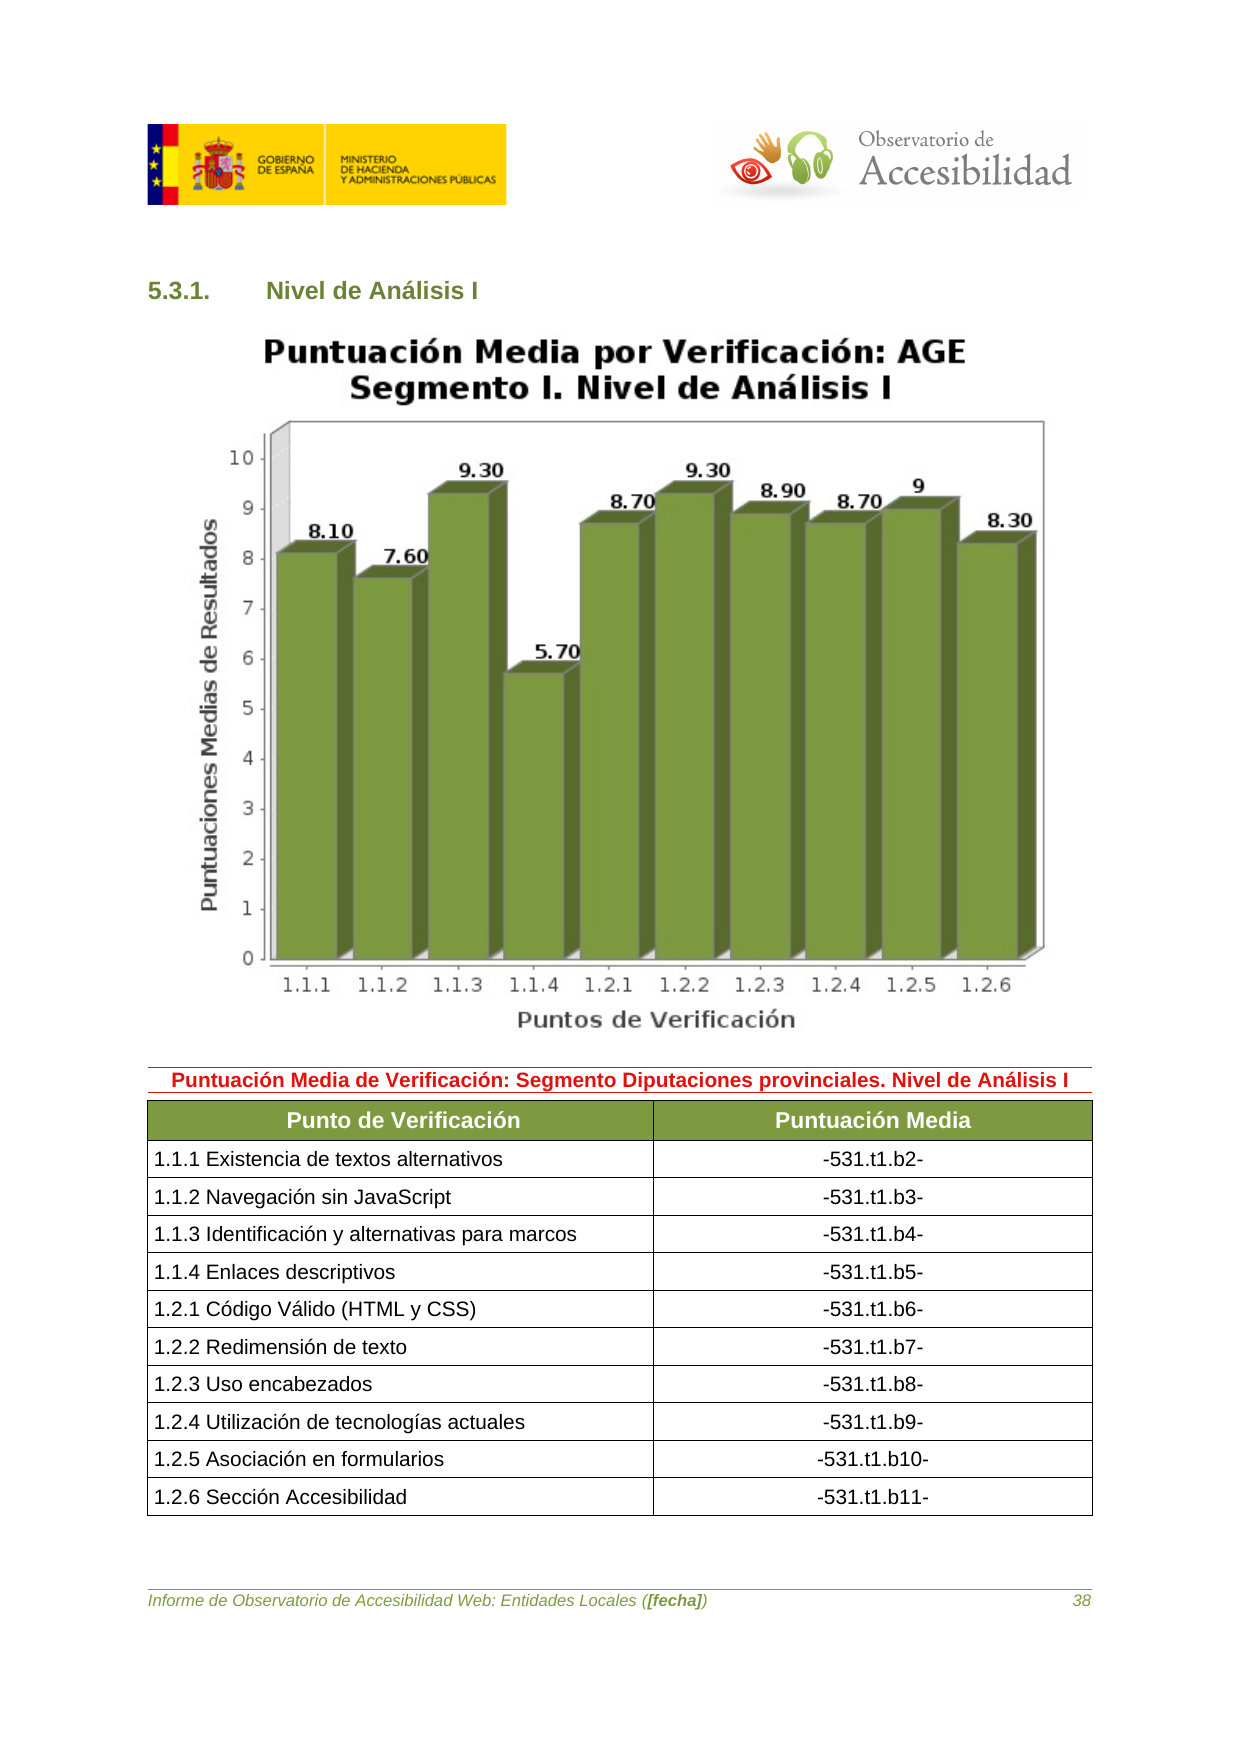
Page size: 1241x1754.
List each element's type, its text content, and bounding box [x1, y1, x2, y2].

text Puntuación Media de Verificación: Segmento Diputaciones provinciales. Nivel de Análisis I [148, 1068, 1092, 1092]
table_cell -531.t1.b4- [654, 1216, 1092, 1252]
table_cell 1.1.4 Enlaces descriptivos [148, 1253, 653, 1290]
table_header Puntuación Media [654, 1101, 1092, 1140]
table_cell -531.t1.b6- [654, 1291, 1092, 1327]
table_cell -531.t1.b8- [654, 1366, 1092, 1402]
picture [178, 332, 1062, 1042]
table_cell -531.t1.b10- [654, 1441, 1092, 1477]
table_cell 1.2.3 Uso encabezados [148, 1366, 653, 1402]
table_cell 1.2.1 Código Válido (HTML y CSS) [148, 1291, 653, 1327]
table_cell 1.2.2 Redimensión de texto [148, 1328, 653, 1365]
picture [710, 122, 1086, 205]
list Nivel de Análisis I [148, 276, 1092, 304]
table_cell -531.t1.b2- [654, 1141, 1092, 1177]
table_cell -531.t1.b5- [654, 1253, 1092, 1290]
table_cell -531.t1.b3- [654, 1178, 1092, 1215]
picture [147, 124, 507, 205]
table_cell 1.2.5 Asociación en formularios [148, 1441, 653, 1477]
table_cell 1.1.3 Identificación y alternativas para marcos [148, 1216, 653, 1252]
table_cell -531.t1.b7- [654, 1328, 1092, 1365]
table_header Punto de Verificación [148, 1101, 653, 1140]
table_cell 1.2.4 Utilización de tecnologías actuales [148, 1403, 653, 1440]
table_cell -531.t1.b11- [654, 1478, 1092, 1515]
table_cell -531.t1.b9- [654, 1403, 1092, 1440]
table_cell 1.1.1 Existencia de textos alternativos [148, 1141, 653, 1177]
table_cell 1.2.6 Sección Accesibilidad [148, 1478, 653, 1515]
table_cell 1.1.2 Navegación sin JavaScript [148, 1178, 653, 1215]
